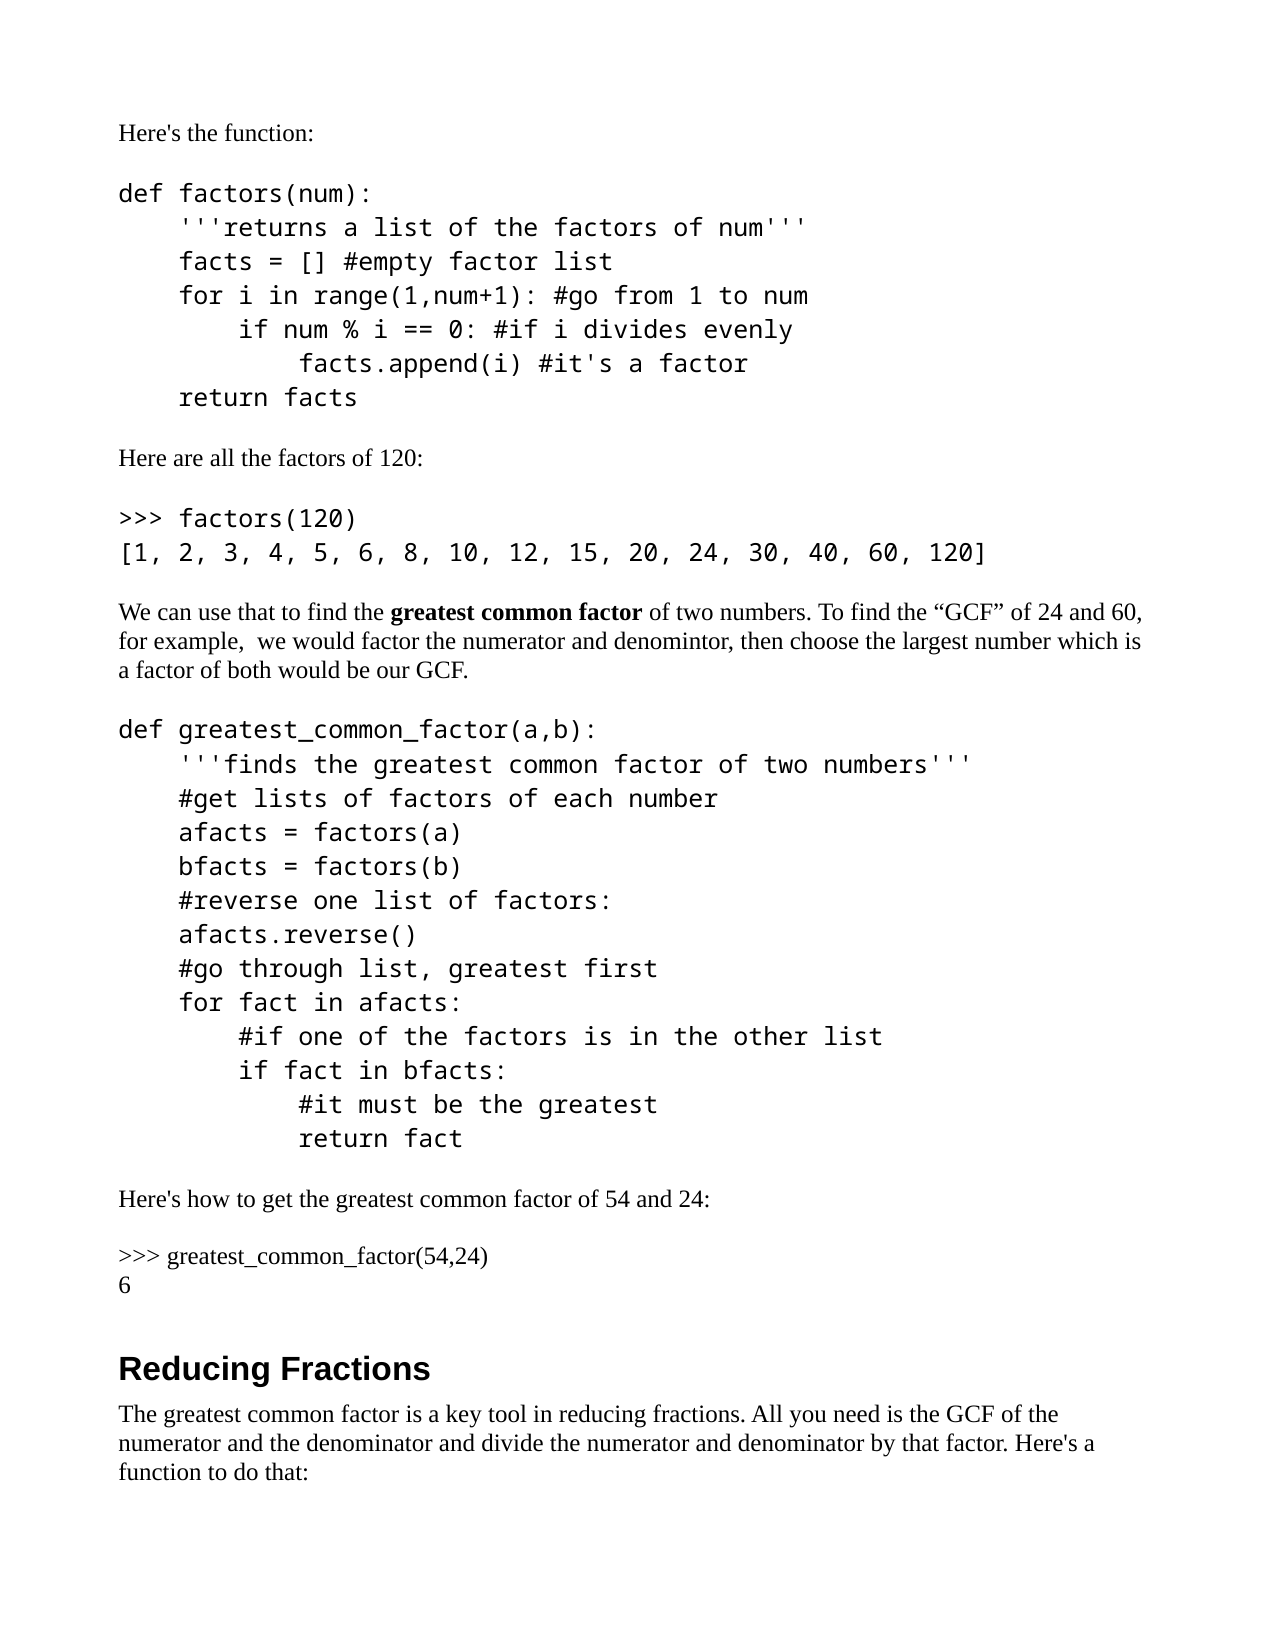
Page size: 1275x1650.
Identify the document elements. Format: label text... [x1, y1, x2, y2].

text #go through list, greatest first [118, 951, 1157, 985]
text >>> greatest_common_factor(54,24) [118, 1241, 1157, 1270]
text [1, 2, 3, 4, 5, 6, 8, 10, 12, 15, 20, 24, 30, 40, 60, 120] [118, 534, 1157, 568]
text 6 [118, 1270, 1157, 1299]
text '''finds the greatest common factor of two numbers''' [118, 746, 1157, 780]
text Here's how to get the greatest common factor of 54 and 24: [118, 1184, 1157, 1212]
text #it must be the greatest [118, 1087, 1157, 1121]
text if num % i == 0: #if i divides evenly [118, 312, 1157, 346]
text afacts.reverse() [118, 917, 1157, 951]
text for fact in afacts: [118, 985, 1157, 1019]
text Here's the function: [118, 118, 1157, 147]
text Here are all the factors of 120: [118, 443, 1157, 472]
text def greatest_common_factor(a,b): [118, 712, 1157, 746]
text afacts = factors(a) [118, 814, 1157, 848]
text >>> factors(120) [118, 500, 1157, 534]
text The greatest common factor is a key tool in reducing fractions. All you need is the GCF of the numerator and the denominator and divide the numerator and denominator by that factor. Here's a function to do that: [118, 1399, 1157, 1486]
text '''returns a list of the factors of num''' [118, 210, 1157, 244]
text if fact in bfacts: [118, 1053, 1157, 1087]
text return facts [118, 380, 1157, 414]
text facts = [] #empty factor list [118, 244, 1157, 278]
text return fact [118, 1121, 1157, 1155]
text for i in range(1,num+1): #go from 1 to num [118, 278, 1157, 312]
text #if one of the factors is in the other list [118, 1019, 1157, 1053]
text bfacts = factors(b) [118, 848, 1157, 882]
text #get lists of factors of each number [118, 780, 1157, 814]
text We can use that to find the greatest common factor of two numbers. To find the “GCF” of 24 and 60, for example, we would factor the numerator and denomintor, then choose the largest number which is a factor of both would be our GCF. [118, 597, 1157, 683]
text def factors(num): [118, 176, 1157, 210]
text #reverse one list of factors: [118, 882, 1157, 917]
subtitle Reducing Fractions [118, 1348, 1157, 1387]
text facts.append(i) #it's a factor [118, 346, 1157, 380]
